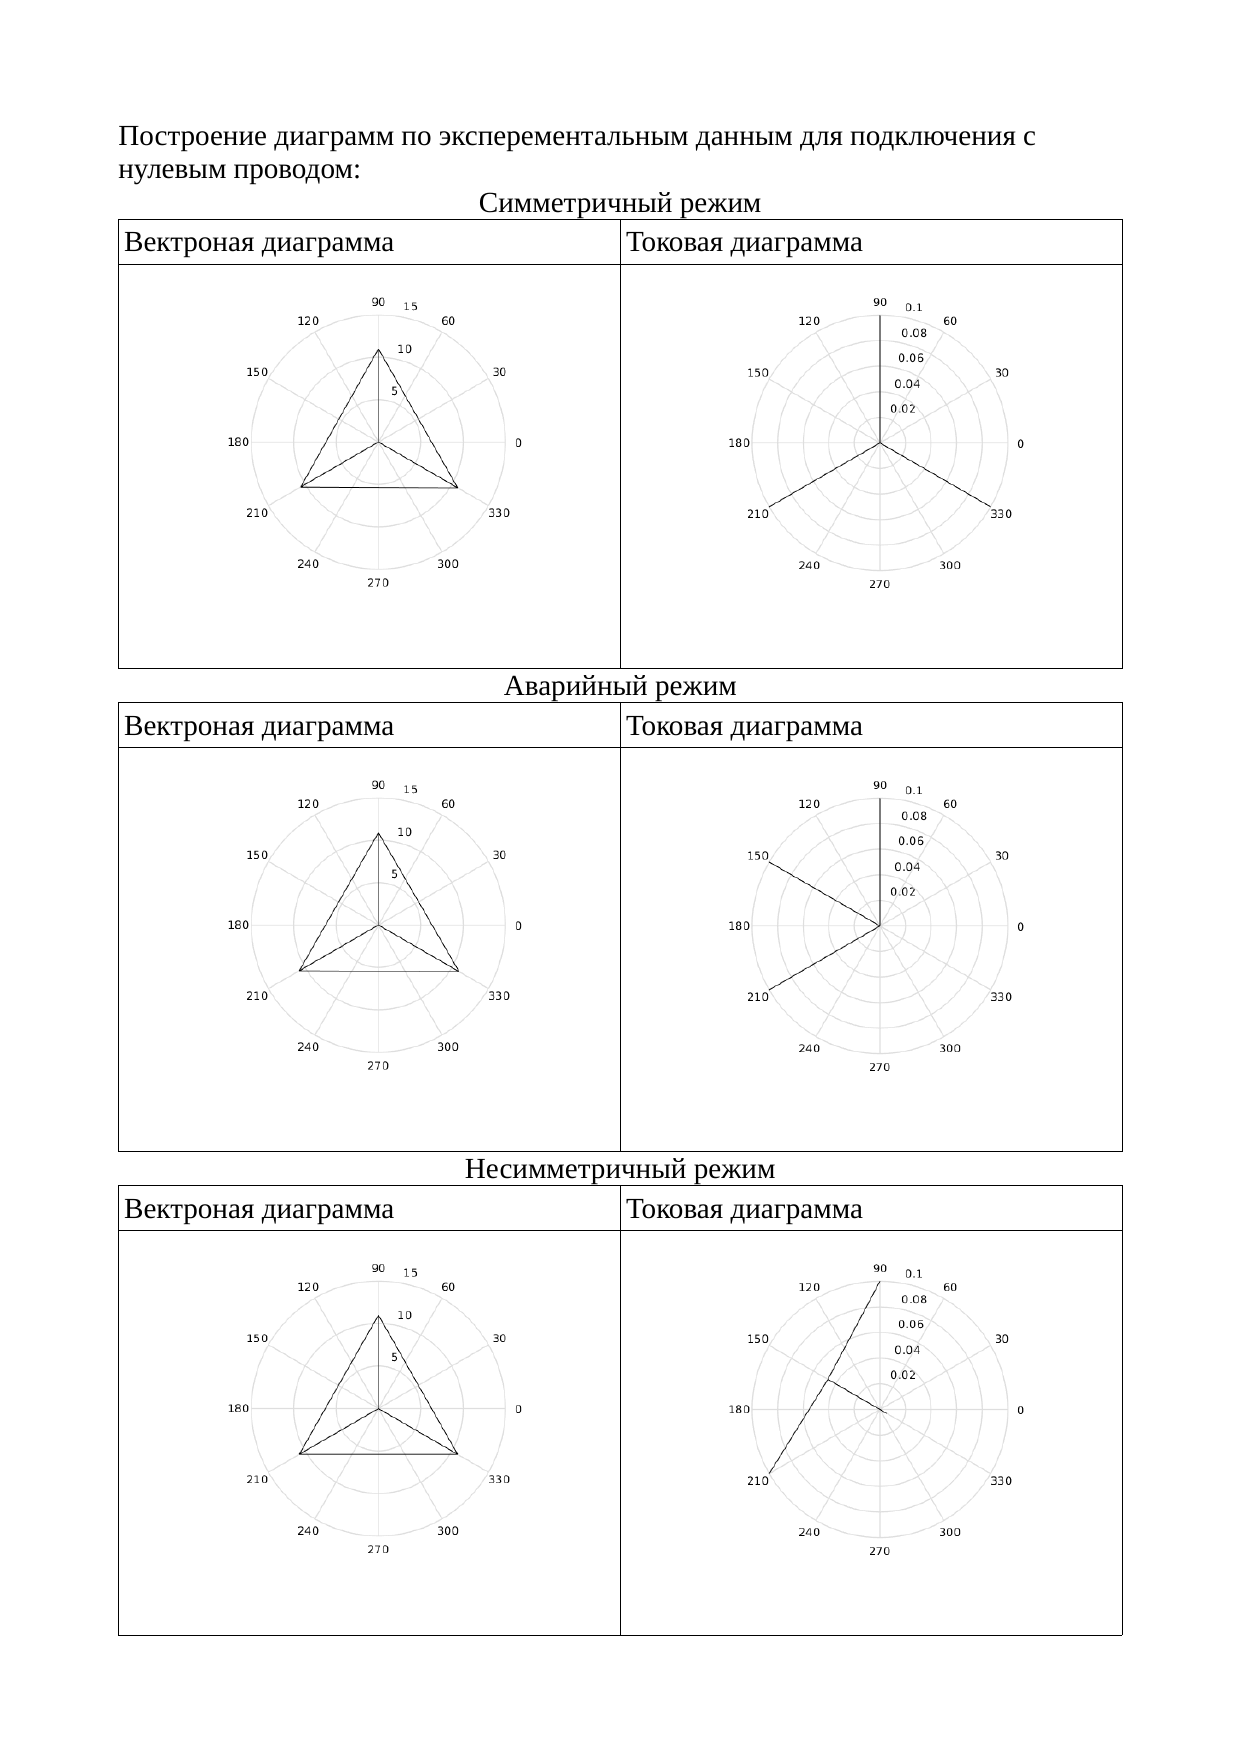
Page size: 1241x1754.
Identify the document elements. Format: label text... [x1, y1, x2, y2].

picture [131, 269, 608, 627]
table_cell [119, 265, 620, 668]
table_header Вектроная диаграмма [119, 703, 620, 747]
text Симметричный режим [118, 185, 1122, 219]
picture [131, 1236, 608, 1594]
table_header Токовая диаграмма [621, 1186, 1122, 1230]
table_header Вектроная диаграмма [119, 220, 620, 264]
table_header Вектроная диаграмма [119, 1186, 620, 1230]
table_cell [621, 748, 1122, 1151]
picture [131, 752, 608, 1110]
text Аварийный режим [118, 669, 1122, 702]
table_header Токовая диаграмма [621, 703, 1122, 747]
text Несимметричный режим [118, 1152, 1122, 1185]
table_cell [621, 1231, 1122, 1634]
picture [631, 752, 1111, 1112]
picture [631, 1236, 1111, 1596]
table_cell [119, 1231, 620, 1634]
text Построение диаграмм по эксперементальным данным для подключения с нулевым проводом: [118, 118, 1122, 185]
table_cell [621, 265, 1122, 668]
picture [631, 269, 1111, 629]
table_header Токовая диаграмма [621, 220, 1122, 264]
table_cell [119, 748, 620, 1151]
